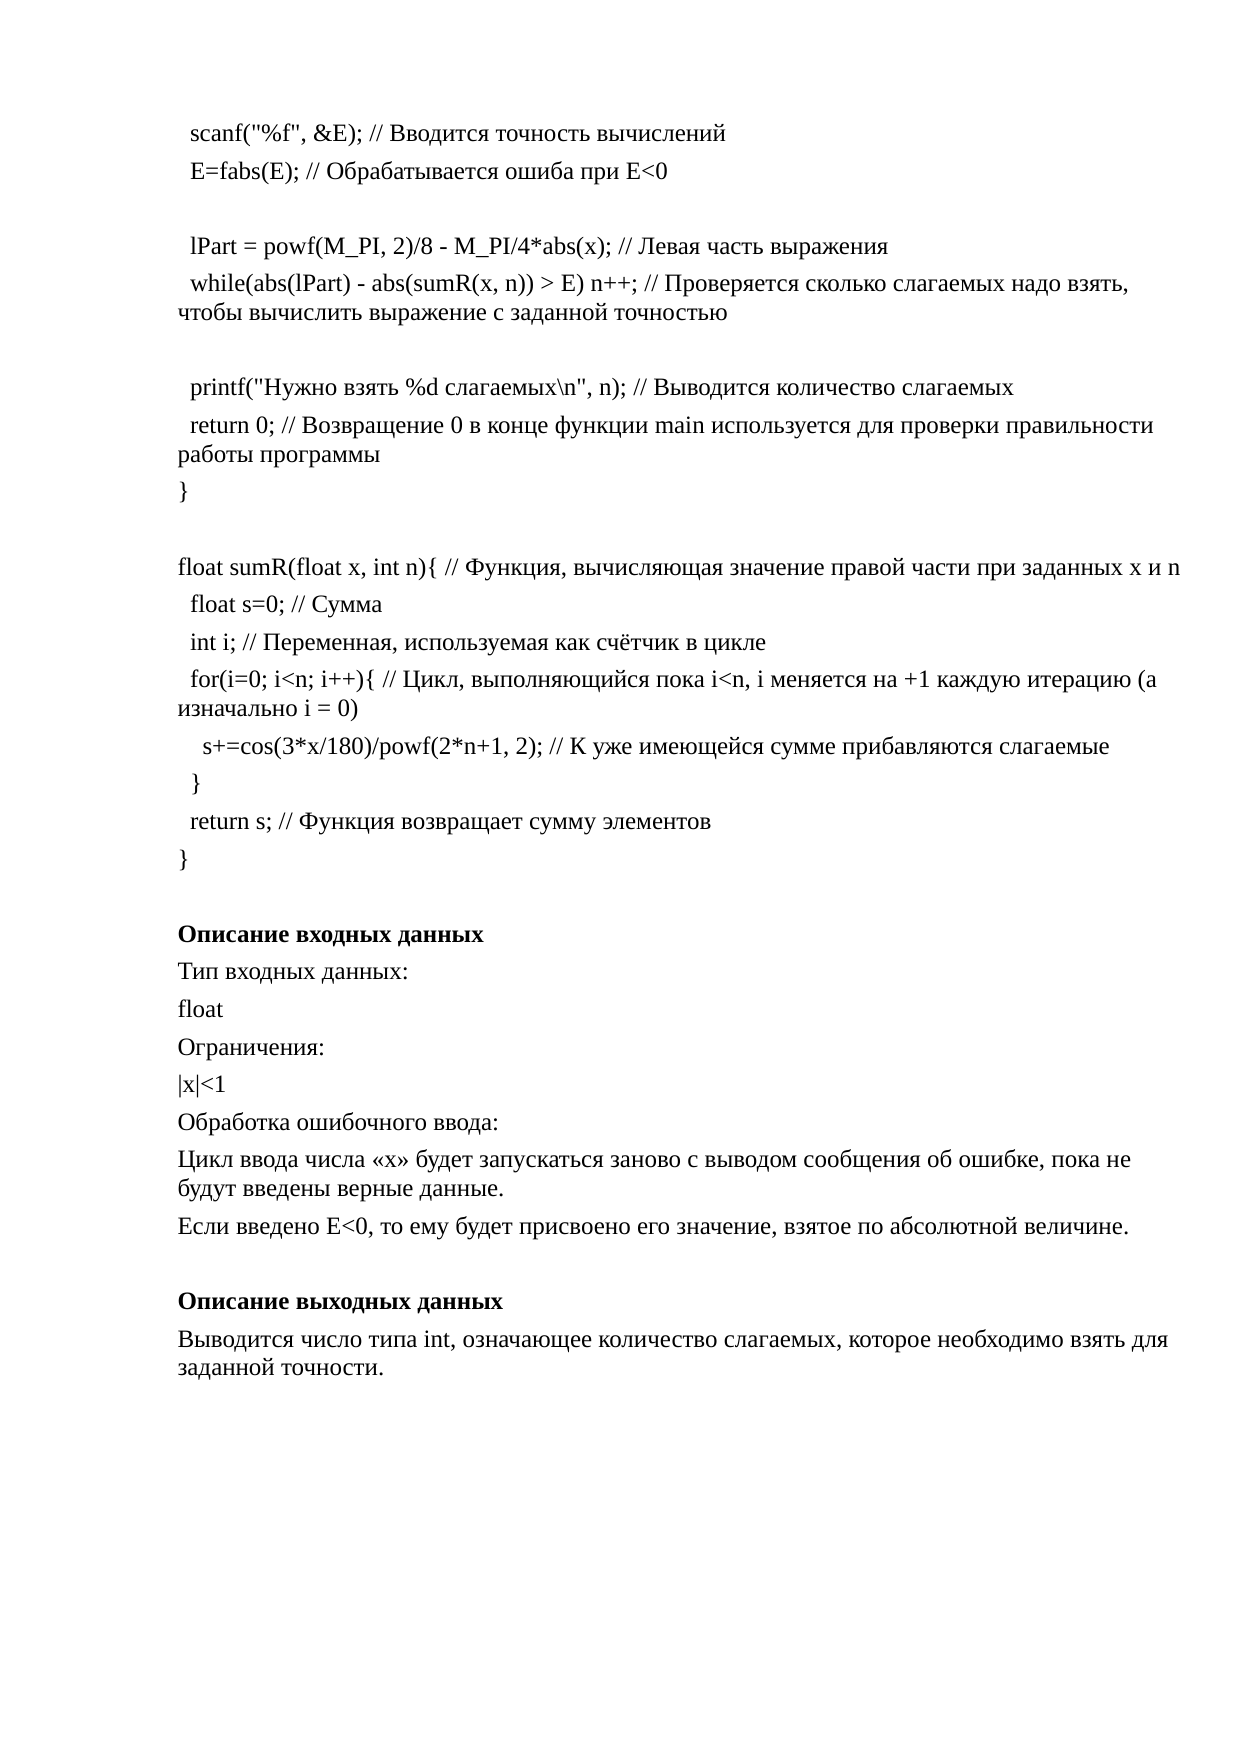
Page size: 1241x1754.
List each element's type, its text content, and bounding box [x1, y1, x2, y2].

text Описание выходных данных [177, 1286, 1181, 1315]
text int i; // Переменная, используемая как счётчик в цикле [177, 627, 1181, 656]
text for(i=0; i<n; i++){ // Цикл, выполняющийся пока i<n, i меняется на +1 каждую итерацию (а изначально i = 0) [177, 664, 1181, 722]
text float s=0; // Сумма [177, 589, 1181, 618]
text E=fabs(E); // Обрабатывается ошиба при E<0 [177, 156, 1181, 184]
text while(abs(lPart) - abs(sumR(x, n)) > E) n++; // Проверяется сколько слагаемых надо взять, чтобы вычислить выражение с заданной точностью [177, 268, 1181, 326]
text } [177, 768, 1181, 797]
text Тип входных данных: [177, 956, 1181, 985]
text |x|<1 [177, 1069, 1181, 1098]
text lPart = powf(M_PI, 2)/8 - M_PI/4*abs(x); // Левая часть выражения [177, 231, 1181, 260]
text return 0; // Возвращение 0 в конце функции main используется для проверки правильности работы программы [177, 410, 1181, 468]
text Выводится число типа int, означающее количество слагаемых, которое необходимо взять для заданной точности. [177, 1324, 1181, 1381]
text Цикл ввода числа «х» будет запускаться заново с выводом сообщения об ошибке, пока не будут введены верные данные. [177, 1144, 1181, 1202]
text Обработка ошибочного ввода: [177, 1107, 1181, 1136]
text } [177, 844, 1181, 872]
text Описание входных данных [177, 919, 1181, 948]
text scanf("%f", &E); // Вводится точность вычислений [177, 118, 1181, 147]
text return s; // Функция возвращает сумму элементов [177, 806, 1181, 835]
text s+=cos(3*x/180)/powf(2*n+1, 2); // К уже имеющейся сумме прибавляются слагаемые [177, 731, 1181, 759]
text printf("Нужно взять %d слагаемых\n", n); // Выводится количество слагаемых [177, 372, 1181, 401]
text float sumR(float x, int n){ // Функция, вычисляющая значение правой части при заданных х и n [177, 552, 1181, 580]
text } [177, 476, 1181, 505]
text Ограничения: [177, 1032, 1181, 1060]
text Если введено E<0, то ему будет присвоено его значение, взятое по абсолютной величине. [177, 1211, 1181, 1239]
text float [177, 994, 1181, 1023]
